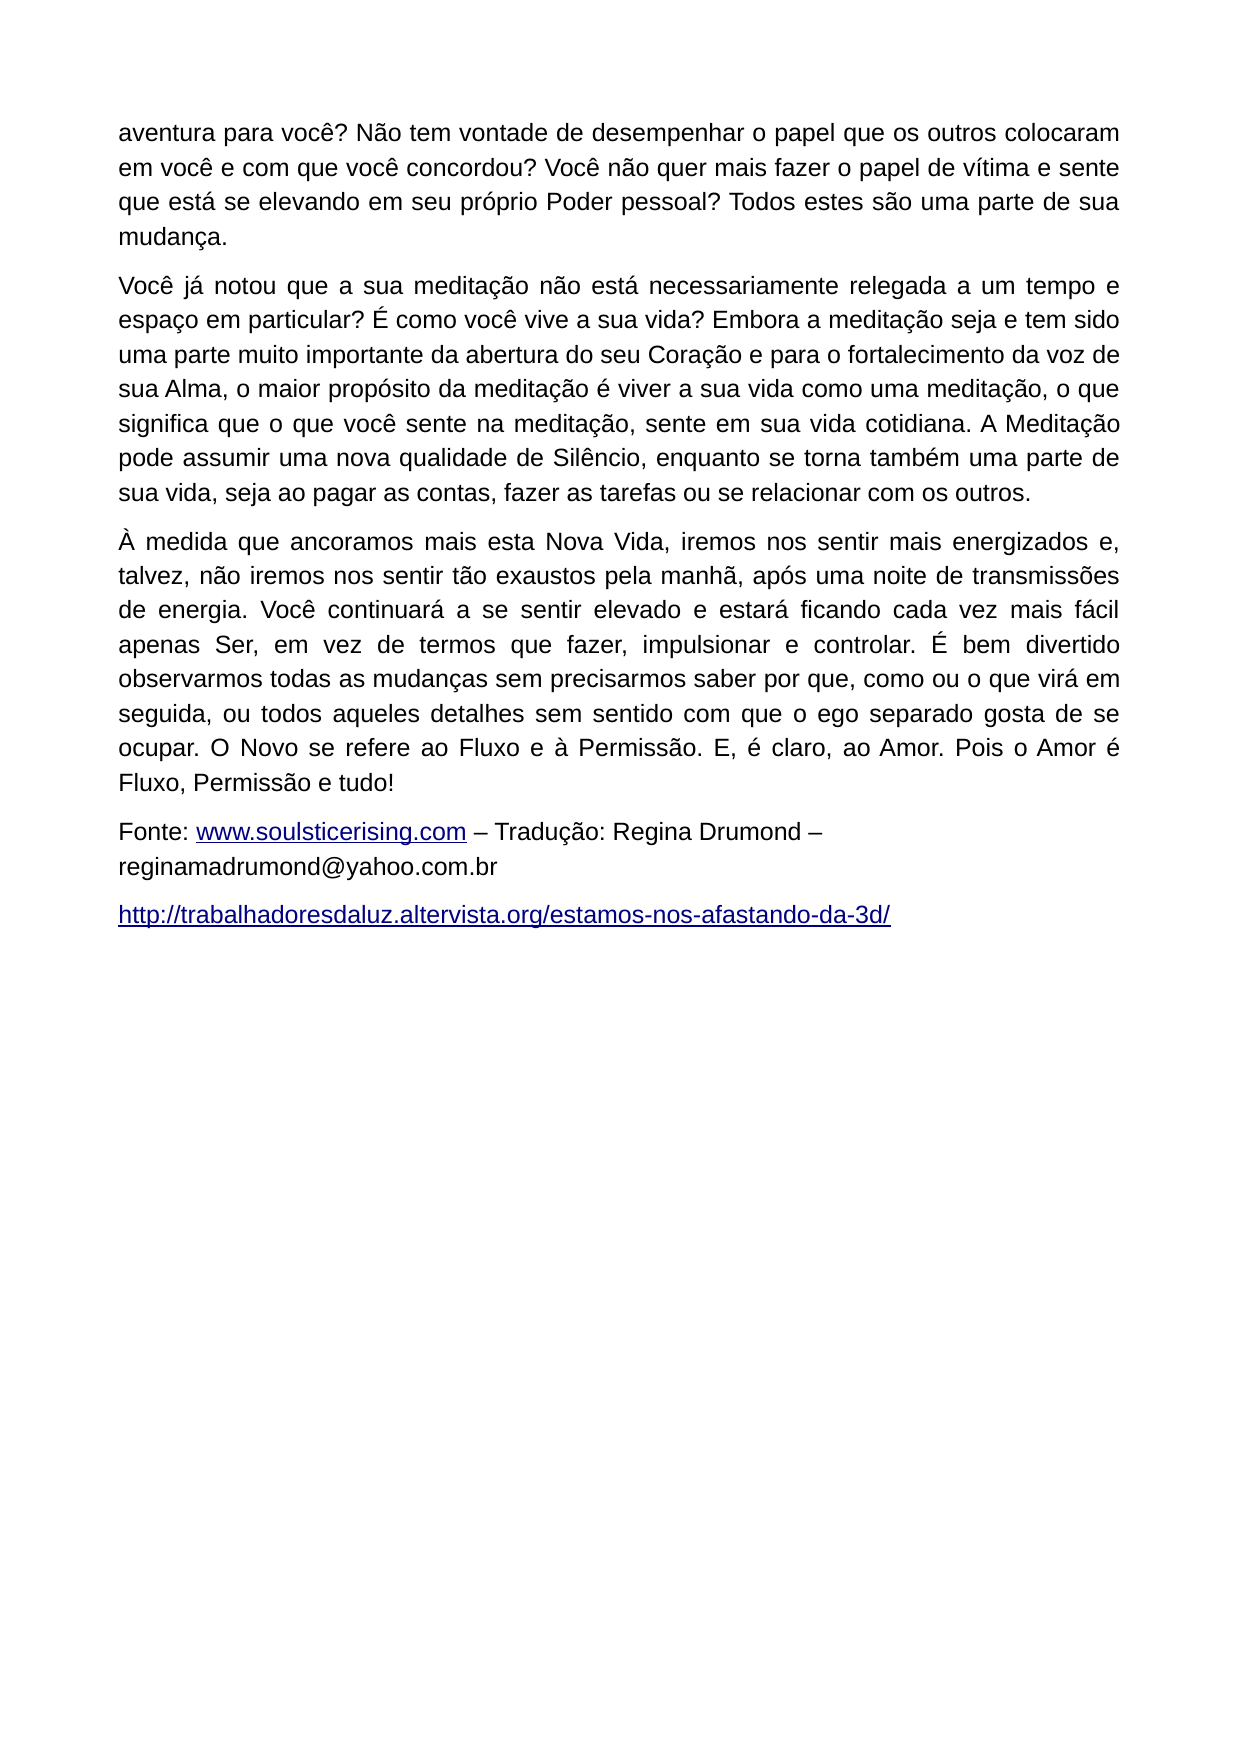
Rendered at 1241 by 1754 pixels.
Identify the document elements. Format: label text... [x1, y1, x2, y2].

text Você já notou que a sua meditação não está necessariamente relegada a um tempo e espaço em particular? É como você vive a sua vida? Embora a meditação seja e tem sido uma parte muito importante da abertura do seu Coração e para o fortalecimento da voz de sua Alma, o maior propósito da meditação é viver a sua vida como uma meditação, o que significa que o que você sente na meditação, sente em sua vida cotidiana. A Meditação pode assumir uma nova qualidade de Silêncio, enquanto se torna também uma parte de sua vida, seja ao pagar as contas, fazer as tarefas ou se relacionar com os outros. [118, 271, 1122, 506]
text À medida que ancoramos mais esta Nova Vida, iremos nos sentir mais energizados e, talvez, não iremos nos sentir tão exaustos pela manhã, após uma noite de transmissões de energia. Você continuará a se sentir elevado e estará ficando cada vez mais fácil apenas Ser, em vez de termos que fazer, impulsionar e controlar. É bem divertido observarmos todas as mudanças sem precisarmos saber por que, como ou o que virá em seguida, ou todos aqueles detalhes sem sentido com que o ego separado gosta de se ocupar. O Novo se refere ao Fluxo e à Permissão. E, é claro, ao Amor. Pois o Amor é Fluxo, Permissão e tudo! [118, 527, 1122, 797]
text aventura para você? Não tem vontade de desempenhar o papel que os outros colocaram em você e com que você concordou? Você não quer mais fazer o papel de vítima e sente que está se elevando em seu próprio Poder pessoal? Todos estes são uma parte de sua mudança. [118, 118, 1122, 250]
text Fonte: www.soulsticerising.com – Tradução: Regina Drumond – reginamadrumond@yahoo.com.br [118, 817, 1122, 880]
text http://trabalhadoresdaluz.altervista.org/estamos-nos-afastando-da-3d/ [118, 901, 1122, 929]
